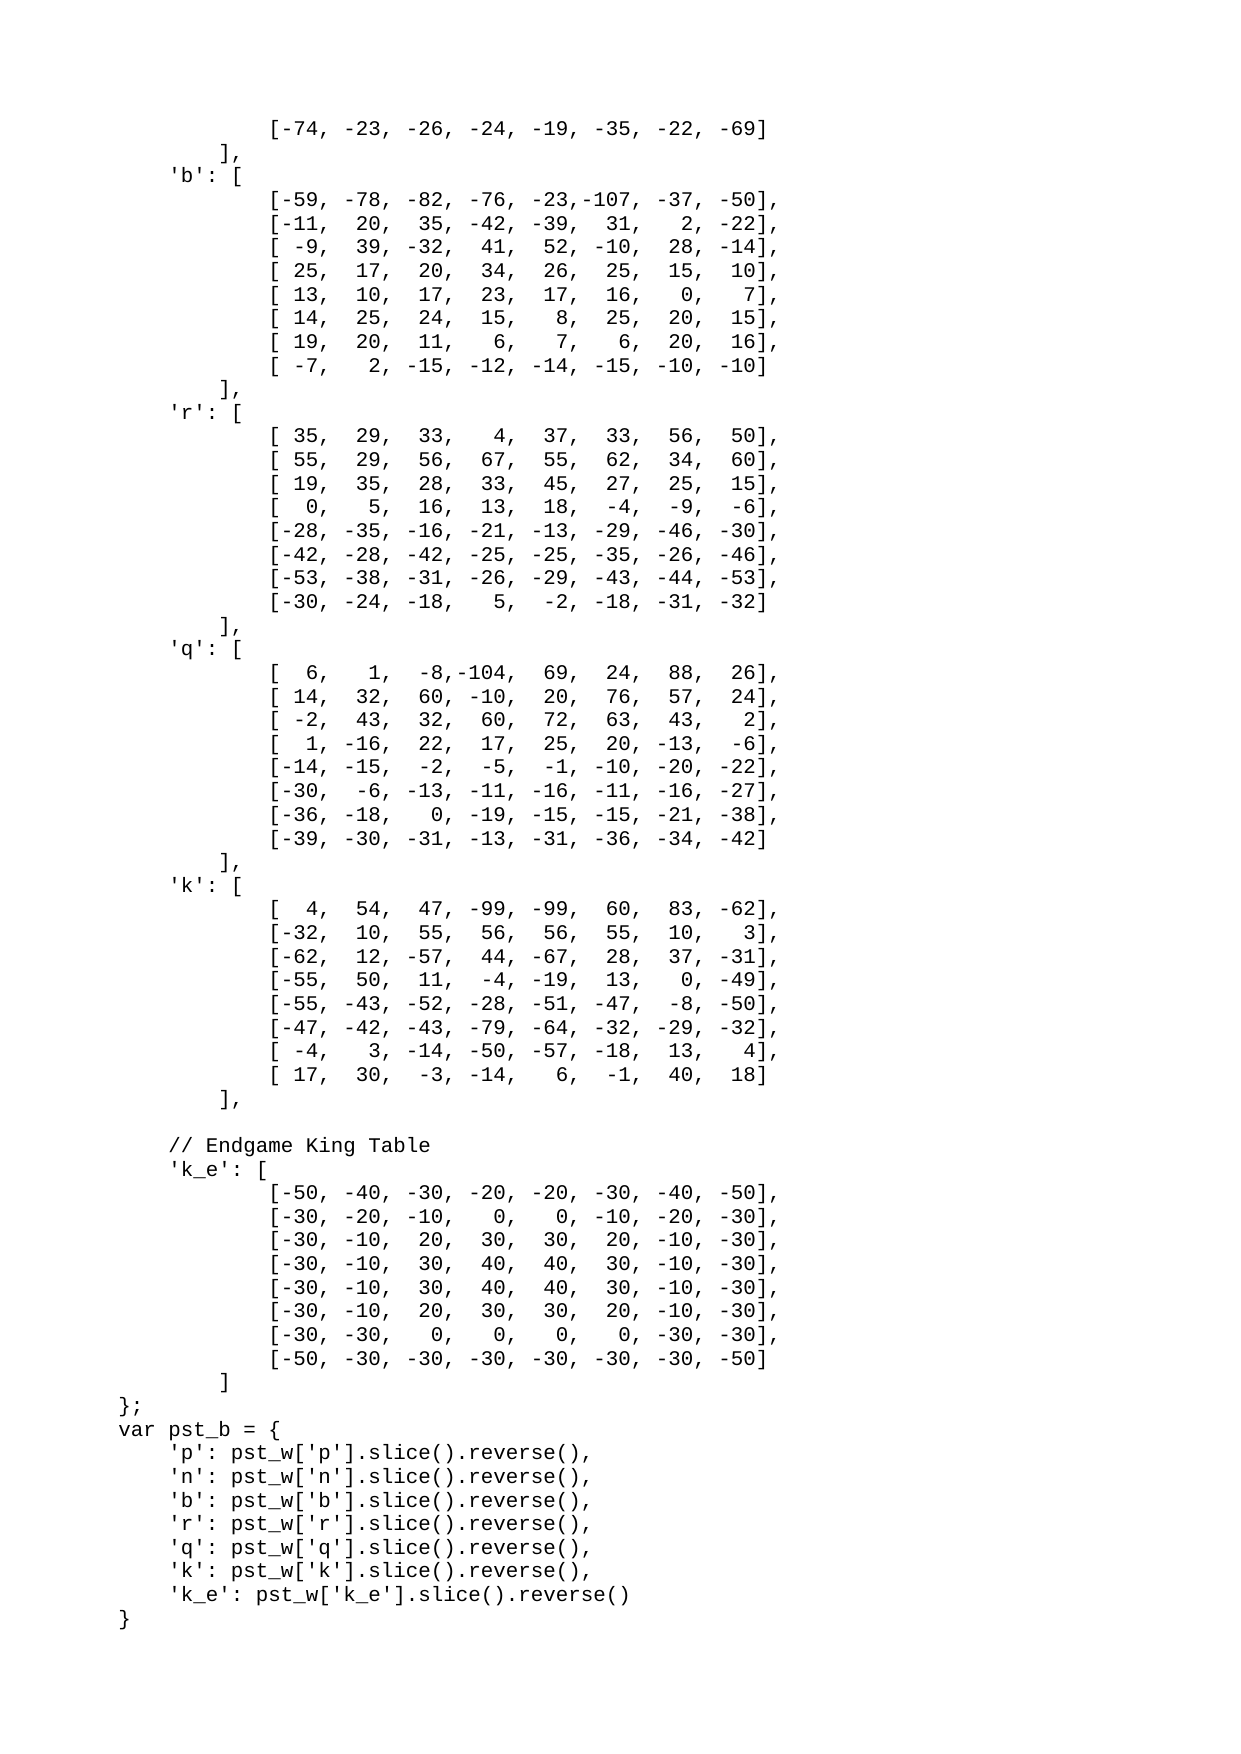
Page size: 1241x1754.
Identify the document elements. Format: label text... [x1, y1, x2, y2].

text 'r': pst_w['r'].slice().reverse(), [118, 1513, 1122, 1537]
text ], [118, 142, 1122, 165]
text [ 55, 29, 56, 67, 55, 62, 34, 60], [118, 449, 1122, 473]
text 'r': [ [118, 402, 1122, 426]
text [ 17, 30, -3, -14, 6, -1, 40, 18] [118, 1064, 1122, 1088]
text [-30, -10, 30, 40, 40, 30, -10, -30], [118, 1277, 1122, 1300]
text [-32, 10, 55, 56, 56, 55, 10, 3], [118, 922, 1122, 946]
text } [118, 1608, 1122, 1631]
text [-62, 12, -57, 44, -67, 28, 37, -31], [118, 946, 1122, 969]
text [-30, -10, 20, 30, 30, 20, -10, -30], [118, 1229, 1122, 1253]
text 'p': pst_w['p'].slice().reverse(), [118, 1442, 1122, 1466]
text ] [118, 1371, 1122, 1395]
text [ -2, 43, 32, 60, 72, 63, 43, 2], [118, 709, 1122, 733]
text [-30, -24, -18, 5, -2, -18, -31, -32] [118, 591, 1122, 615]
text [ 6, 1, -8,-104, 69, 24, 88, 26], [118, 662, 1122, 686]
text [-50, -40, -30, -20, -20, -30, -40, -50], [118, 1182, 1122, 1206]
text [ 25, 17, 20, 34, 26, 25, 15, 10], [118, 260, 1122, 284]
text [ -4, 3, -14, -50, -57, -18, 13, 4], [118, 1040, 1122, 1064]
text [ 14, 32, 60, -10, 20, 76, 57, 24], [118, 686, 1122, 709]
text [-47, -42, -43, -79, -64, -32, -29, -32], [118, 1017, 1122, 1040]
text [ 14, 25, 24, 15, 8, 25, 20, 15], [118, 307, 1122, 331]
text 'q': [ [118, 638, 1122, 662]
text [-50, -30, -30, -30, -30, -30, -30, -50] [118, 1348, 1122, 1371]
text [ 0, 5, 16, 13, 18, -4, -9, -6], [118, 496, 1122, 520]
text [-14, -15, -2, -5, -1, -10, -20, -22], [118, 757, 1122, 780]
text [ 35, 29, 33, 4, 37, 33, 56, 50], [118, 426, 1122, 449]
text }; [118, 1395, 1122, 1419]
text [-74, -23, -26, -24, -19, -35, -22, -69] [118, 118, 1122, 142]
text ], [118, 851, 1122, 875]
text // Endgame King Table [118, 1135, 1122, 1158]
text [-30, -6, -13, -11, -16, -11, -16, -27], [118, 780, 1122, 804]
text [-36, -18, 0, -19, -15, -15, -21, -38], [118, 804, 1122, 827]
text ], [118, 1088, 1122, 1111]
text [-30, -30, 0, 0, 0, 0, -30, -30], [118, 1324, 1122, 1348]
text [ -9, 39, -32, 41, 52, -10, 28, -14], [118, 236, 1122, 260]
text [-11, 20, 35, -42, -39, 31, 2, -22], [118, 213, 1122, 236]
text [-53, -38, -31, -26, -29, -43, -44, -53], [118, 567, 1122, 591]
text ], [118, 378, 1122, 402]
text 'n': pst_w['n'].slice().reverse(), [118, 1466, 1122, 1489]
text 'b': [ [118, 165, 1122, 189]
text [-42, -28, -42, -25, -25, -35, -26, -46], [118, 544, 1122, 567]
text [-55, -43, -52, -28, -51, -47, -8, -50], [118, 993, 1122, 1017]
text [-55, 50, 11, -4, -19, 13, 0, -49], [118, 969, 1122, 993]
text [-59, -78, -82, -76, -23,-107, -37, -50], [118, 189, 1122, 213]
text [-30, -10, 30, 40, 40, 30, -10, -30], [118, 1253, 1122, 1277]
text [ 1, -16, 22, 17, 25, 20, -13, -6], [118, 733, 1122, 757]
text var pst_b = { [118, 1419, 1122, 1442]
text [-30, -20, -10, 0, 0, -10, -20, -30], [118, 1206, 1122, 1229]
text 'b': pst_w['b'].slice().reverse(), [118, 1489, 1122, 1513]
text 'k': pst_w['k'].slice().reverse(), [118, 1561, 1122, 1584]
text ], [118, 615, 1122, 638]
text [ 19, 35, 28, 33, 45, 27, 25, 15], [118, 473, 1122, 496]
text [-39, -30, -31, -13, -31, -36, -34, -42] [118, 827, 1122, 851]
text [ 4, 54, 47, -99, -99, 60, 83, -62], [118, 898, 1122, 922]
text [ 13, 10, 17, 23, 17, 16, 0, 7], [118, 284, 1122, 307]
text 'k': [ [118, 875, 1122, 898]
text 'k_e': pst_w['k_e'].slice().reverse() [118, 1584, 1122, 1608]
text 'q': pst_w['q'].slice().reverse(), [118, 1537, 1122, 1561]
text 'k_e': [ [118, 1158, 1122, 1182]
text [ 19, 20, 11, 6, 7, 6, 20, 16], [118, 331, 1122, 354]
text [-28, -35, -16, -21, -13, -29, -46, -30], [118, 520, 1122, 544]
text [-30, -10, 20, 30, 30, 20, -10, -30], [118, 1300, 1122, 1324]
text [ -7, 2, -15, -12, -14, -15, -10, -10] [118, 354, 1122, 378]
